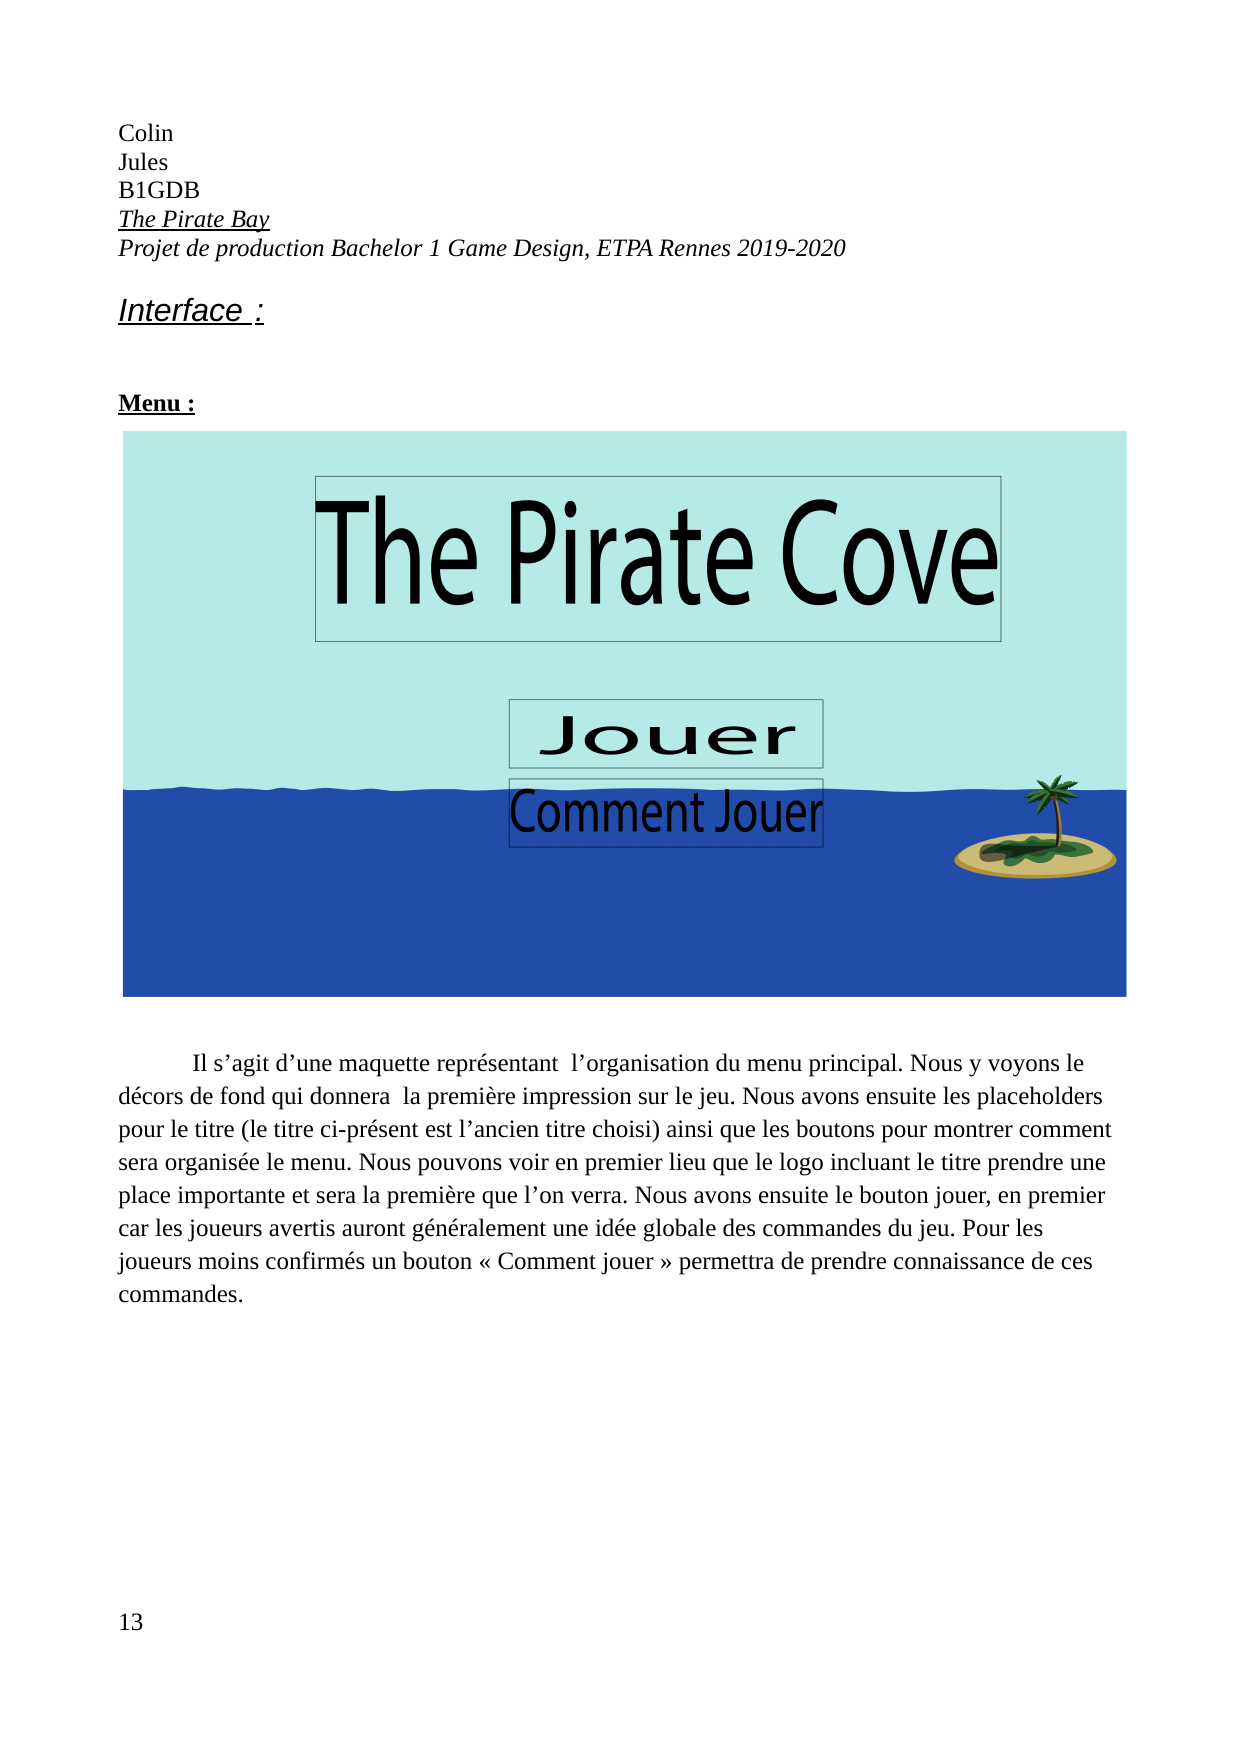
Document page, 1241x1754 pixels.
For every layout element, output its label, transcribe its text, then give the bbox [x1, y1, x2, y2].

subtitle Interface : [118, 291, 1122, 328]
text Il s’agit d’une maquette représentant l’organisation du menu principal. Nous y voyons le décors de fond qui donnera la première impression sur le jeu. Nous avons ensuite les placeholders pour le titre (le titre ci-présent est l’ancien titre choisi) ainsi que les boutons pour montrer comment sera organisée le menu. Nous pouvons voir en premier lieu que le logo incluant le titre prendre une place importante et sera la première que l’on verra. Nous avons ensuite le bouton jouer, en premier car les joueurs avertis auront généralement une idée globale des commandes du jeu. Pour les joueurs moins confirmés un bouton « Comment jouer » permettra de prendre connaissance de ces commandes. [118, 1048, 1122, 1308]
picture [122, 431, 1127, 997]
text Menu : [118, 388, 1122, 417]
